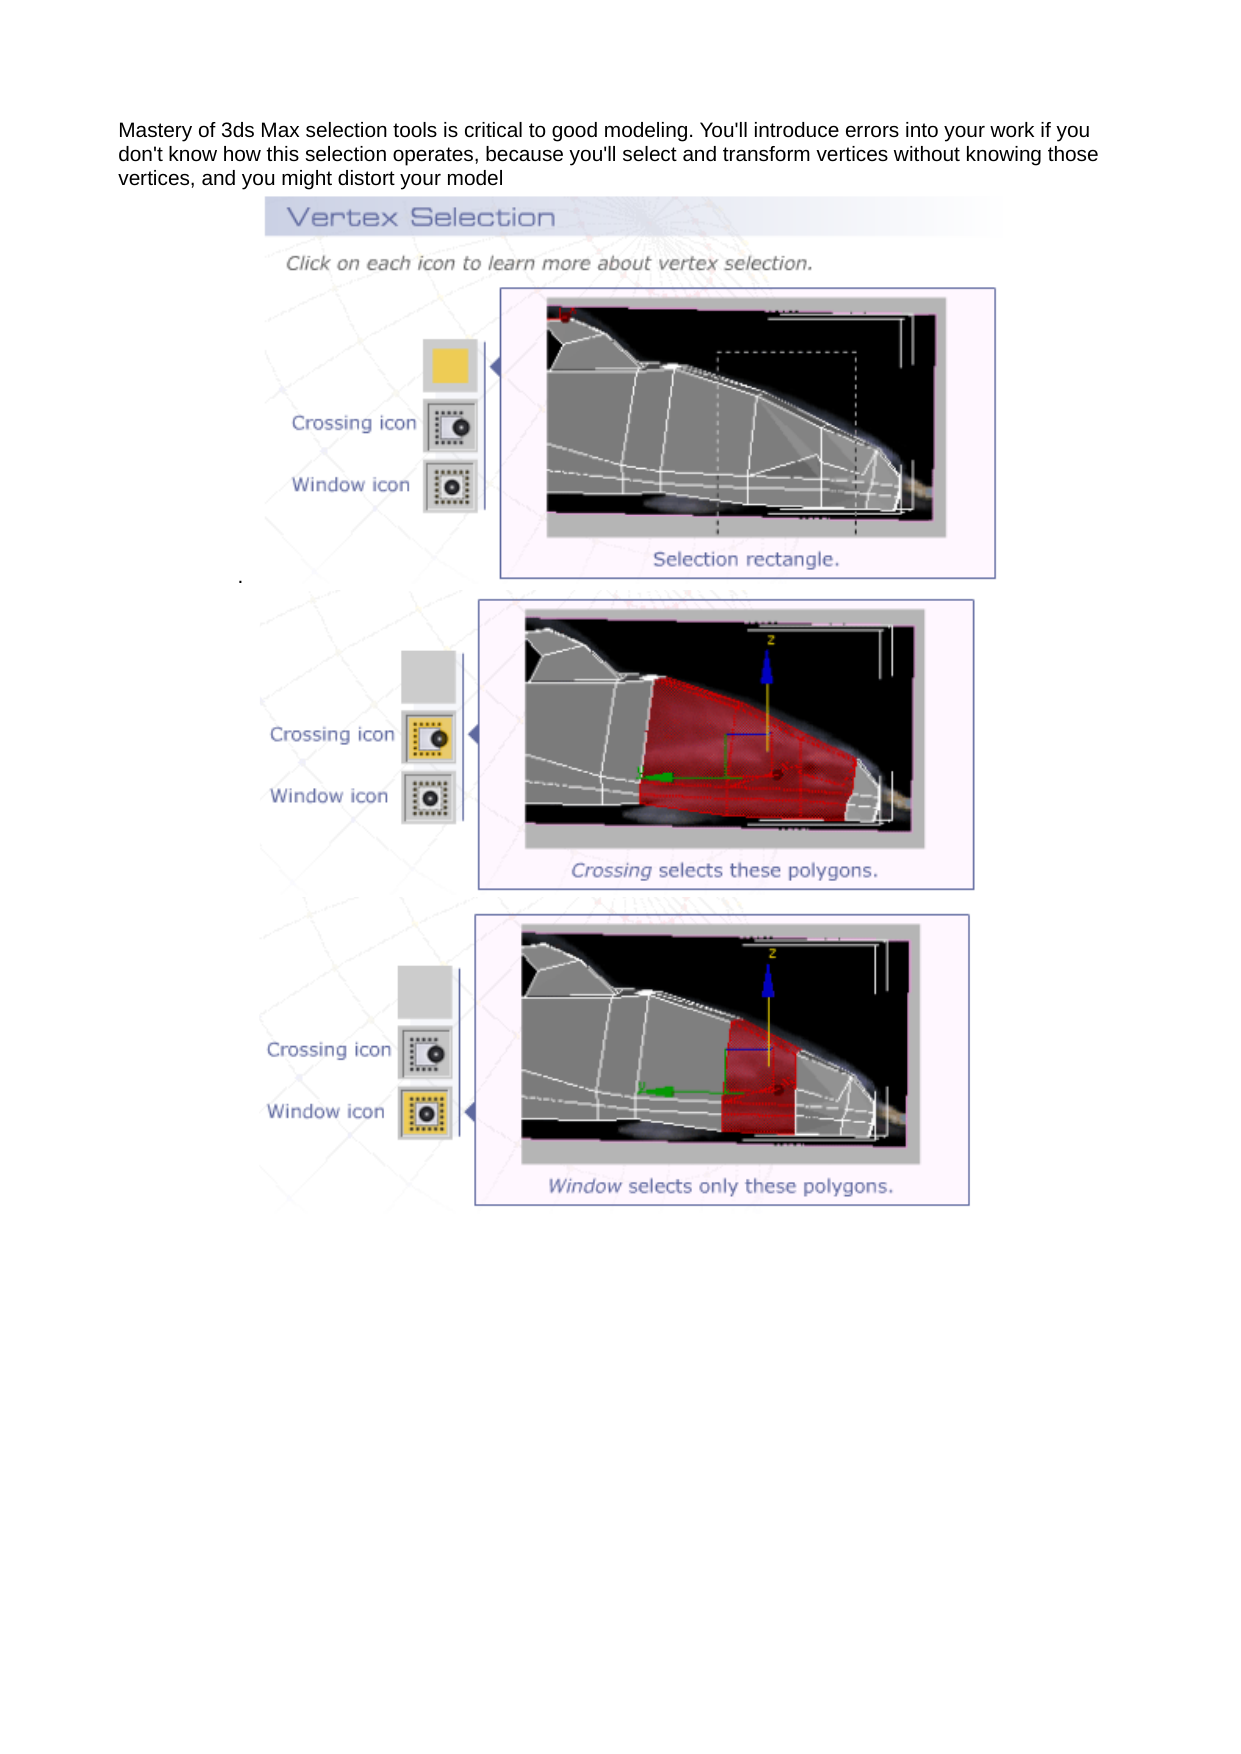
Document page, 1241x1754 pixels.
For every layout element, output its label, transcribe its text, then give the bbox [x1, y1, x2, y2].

picture [259, 590, 981, 895]
text . [118, 193, 1122, 588]
text Mastery of 3ds Max selection tools is critical to good modeling. You'll introduce errors into your work if you don't know how this selection operates, because you'll select and transform vertices without knowing those vertices, and you might distort your model [118, 118, 1122, 190]
picture [259, 897, 981, 1214]
picture [248, 192, 1003, 584]
